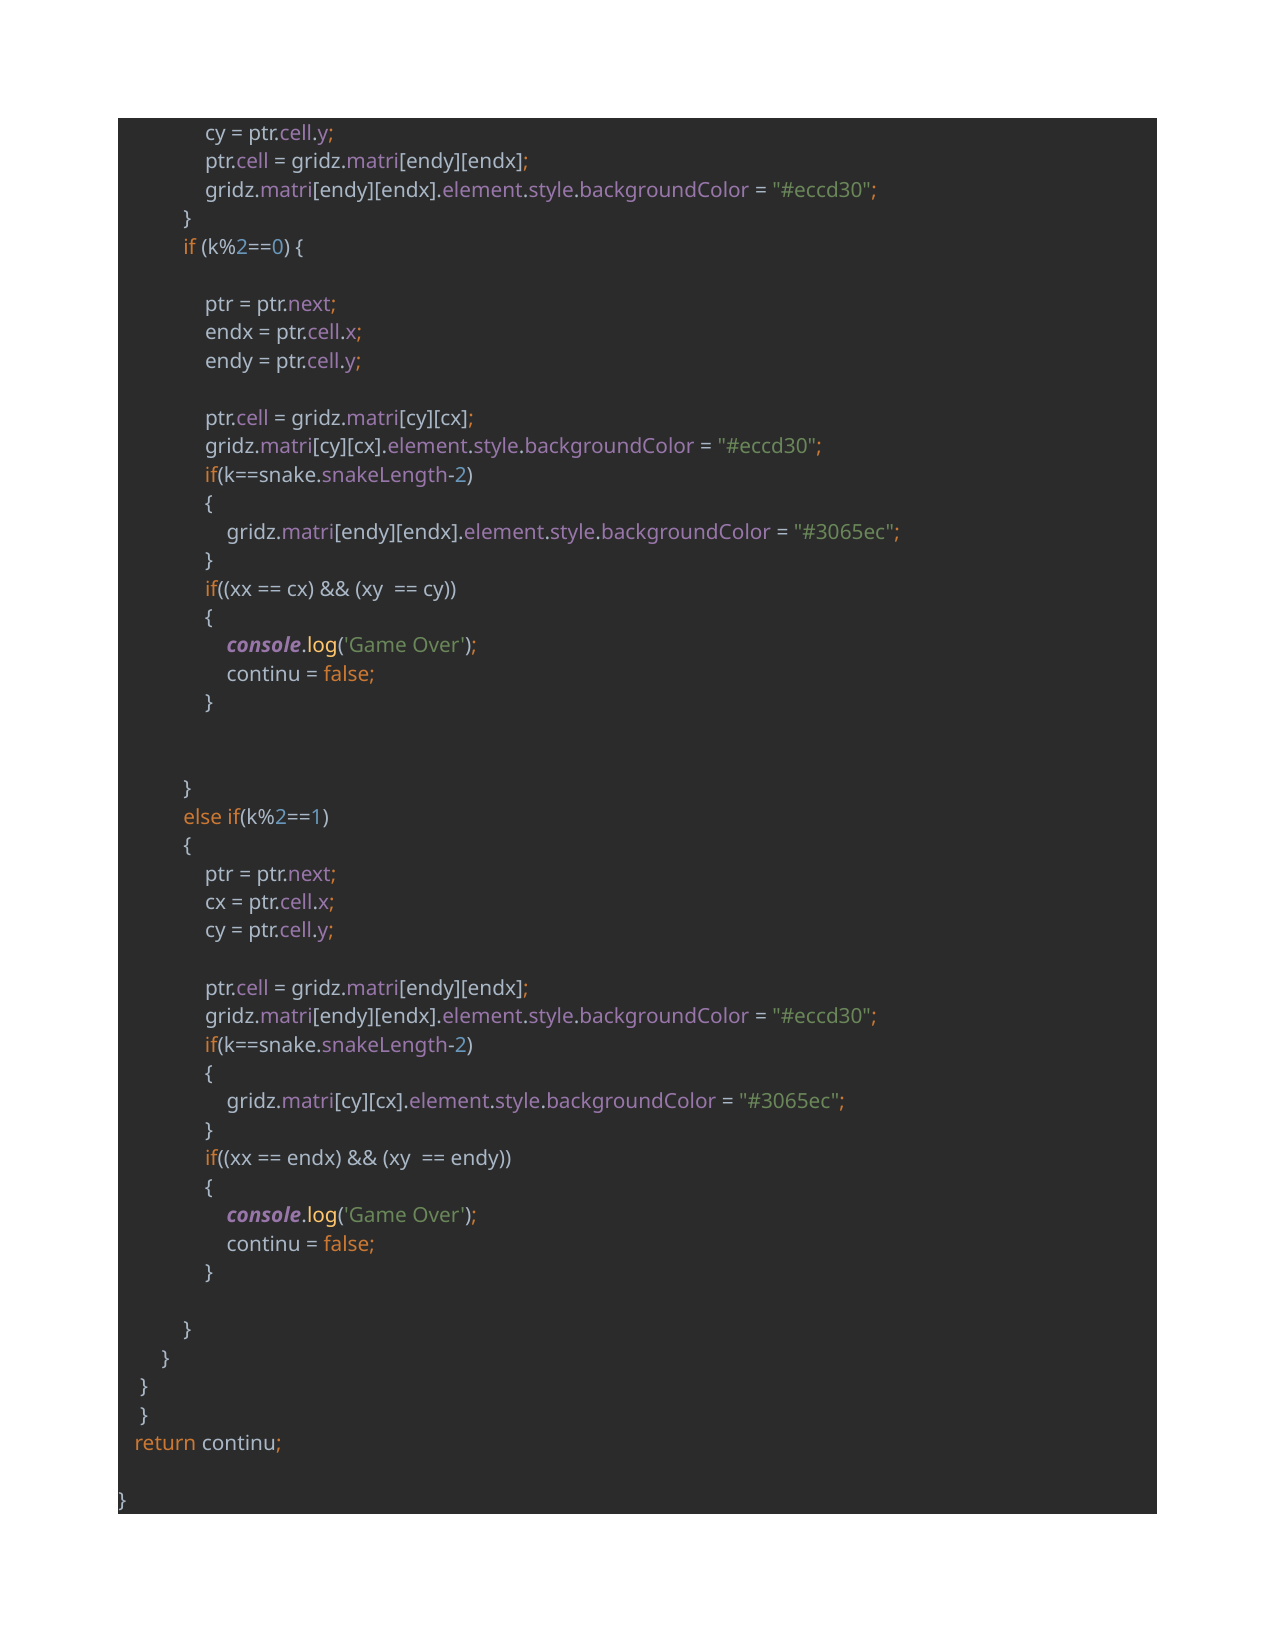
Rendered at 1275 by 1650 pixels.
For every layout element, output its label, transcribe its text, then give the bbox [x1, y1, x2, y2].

text cy = ptr.cell.y; ptr.cell = gridz.matri[endy][endx]; gridz.matri[endy][endx].element.style.backgroundColor = "#eccd30"; } if (k%2==0) { ptr = ptr.next; endx = ptr.cell.x; endy = ptr.cell.y; ptr.cell = gridz.matri[cy][cx]; gridz.matri[cy][cx].element.style.backgroundColor = "#eccd30"; if(k==snake.snakeLength-2) { gridz.matri[endy][endx].element.style.backgroundColor = "#3065ec"; } if((xx == cx) && (xy == cy)) { console.log('Game Over'); continu = false; } } else if(k%2==1) { ptr = ptr.next; cx = ptr.cell.x; cy = ptr.cell.y; ptr.cell = gridz.matri[endy][endx]; gridz.matri[endy][endx].element.style.backgroundColor = "#eccd30"; if(k==snake.snakeLength-2) { gridz.matri[cy][cx].element.style.backgroundColor = "#3065ec"; } if((xx == endx) && (xy == endy)) { console.log('Game Over'); continu = false; } } } } } return continu; } [118, 118, 1157, 1514]
